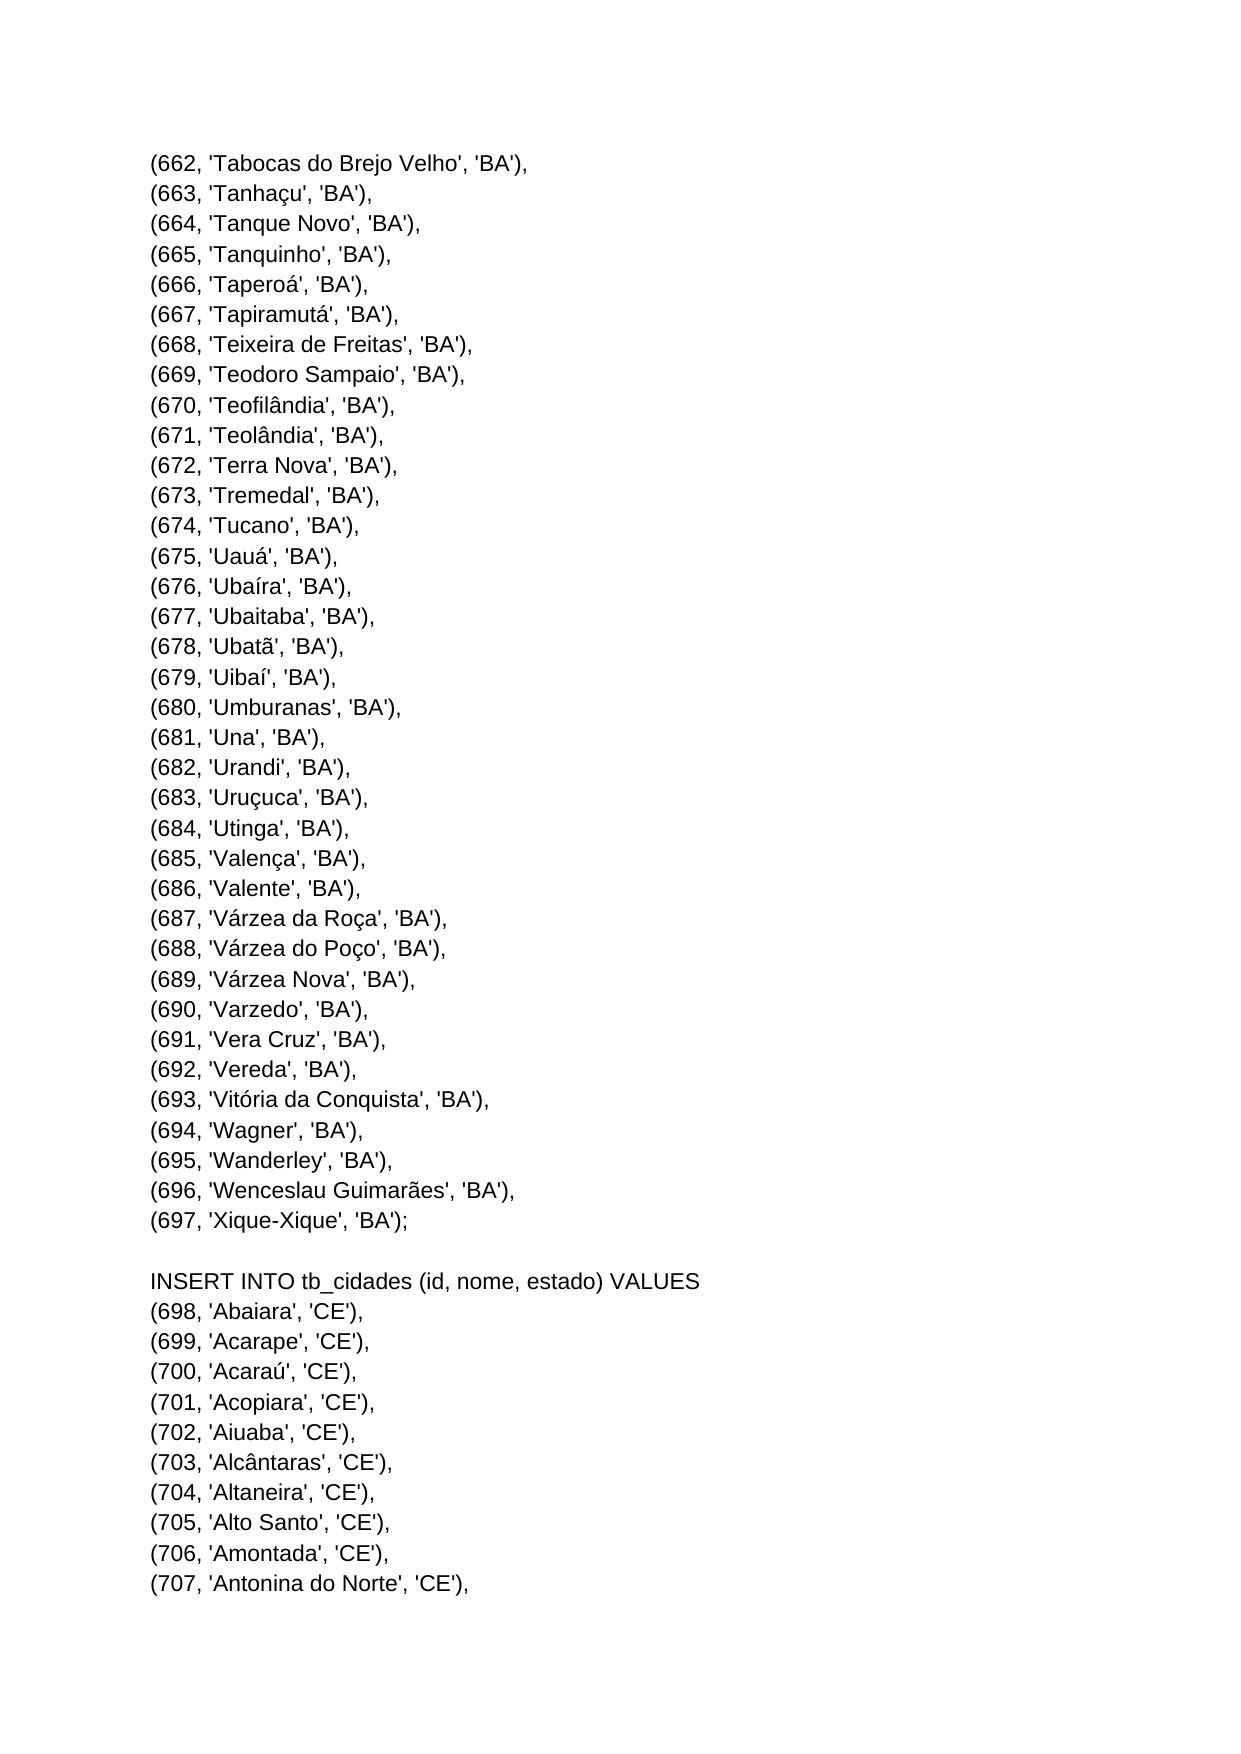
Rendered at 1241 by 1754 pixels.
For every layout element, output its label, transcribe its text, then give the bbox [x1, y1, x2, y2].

text (678, 'Ubatã', 'BA'), [150, 633, 1090, 660]
text (679, 'Uibaí', 'BA'), [150, 663, 1090, 690]
text (707, 'Antonina do Norte', 'CE'), [150, 1570, 1090, 1596]
text (692, 'Vereda', 'BA'), [150, 1056, 1090, 1083]
text (702, 'Aiuaba', 'CE'), [150, 1419, 1090, 1445]
text (677, 'Ubaitaba', 'BA'), [150, 603, 1090, 629]
text (706, 'Amontada', 'CE'), [150, 1539, 1090, 1566]
text (667, 'Tapiramutá', 'BA'), [150, 301, 1090, 327]
text (680, 'Umburanas', 'BA'), [150, 694, 1090, 720]
text (697, 'Xique-Xique', 'BA'); [150, 1207, 1090, 1234]
text (686, 'Valente', 'BA'), [150, 875, 1090, 901]
text (705, 'Alto Santo', 'CE'), [150, 1509, 1090, 1536]
text (688, 'Várzea do Poço', 'BA'), [150, 935, 1090, 962]
text (674, 'Tucano', 'BA'), [150, 512, 1090, 539]
text (698, 'Abaiara', 'CE'), [150, 1298, 1090, 1324]
text (691, 'Vera Cruz', 'BA'), [150, 1026, 1090, 1052]
text (669, 'Teodoro Sampaio', 'BA'), [150, 361, 1090, 388]
text (695, 'Wanderley', 'BA'), [150, 1147, 1090, 1173]
text (664, 'Tanque Novo', 'BA'), [150, 210, 1090, 237]
text (681, 'Una', 'BA'), [150, 724, 1090, 750]
text (665, 'Tanquinho', 'BA'), [150, 241, 1090, 267]
text (689, 'Várzea Nova', 'BA'), [150, 966, 1090, 992]
text (672, 'Terra Nova', 'BA'), [150, 452, 1090, 478]
text (700, 'Acaraú', 'CE'), [150, 1358, 1090, 1385]
text (675, 'Uauá', 'BA'), [150, 543, 1090, 569]
text (693, 'Vitória da Conquista', 'BA'), [150, 1086, 1090, 1113]
text (683, 'Uruçuca', 'BA'), [150, 784, 1090, 811]
text (685, 'Valença', 'BA'), [150, 845, 1090, 871]
text (704, 'Altaneira', 'CE'), [150, 1479, 1090, 1506]
text (696, 'Wenceslau Guimarães', 'BA'), [150, 1177, 1090, 1203]
text (676, 'Ubaíra', 'BA'), [150, 573, 1090, 599]
text (668, 'Teixeira de Freitas', 'BA'), [150, 331, 1090, 358]
text (703, 'Alcântaras', 'CE'), [150, 1449, 1090, 1475]
text (663, 'Tanhaçu', 'BA'), [150, 180, 1090, 207]
text INSERT INTO tb_cidades (id, nome, estado) VALUES [150, 1268, 1090, 1294]
text (701, 'Acopiara', 'CE'), [150, 1388, 1090, 1415]
text (671, 'Teolândia', 'BA'), [150, 422, 1090, 448]
text (682, 'Urandi', 'BA'), [150, 754, 1090, 781]
text (694, 'Wagner', 'BA'), [150, 1117, 1090, 1143]
text (662, 'Tabocas do Brejo Velho', 'BA'), [150, 150, 1090, 176]
text (673, 'Tremedal', 'BA'), [150, 482, 1090, 509]
text (699, 'Acarape', 'CE'), [150, 1328, 1090, 1354]
text (687, 'Várzea da Roça', 'BA'), [150, 905, 1090, 932]
text (670, 'Teofilândia', 'BA'), [150, 392, 1090, 418]
text (690, 'Varzedo', 'BA'), [150, 996, 1090, 1022]
text (666, 'Taperoá', 'BA'), [150, 271, 1090, 297]
text (684, 'Utinga', 'BA'), [150, 814, 1090, 841]
